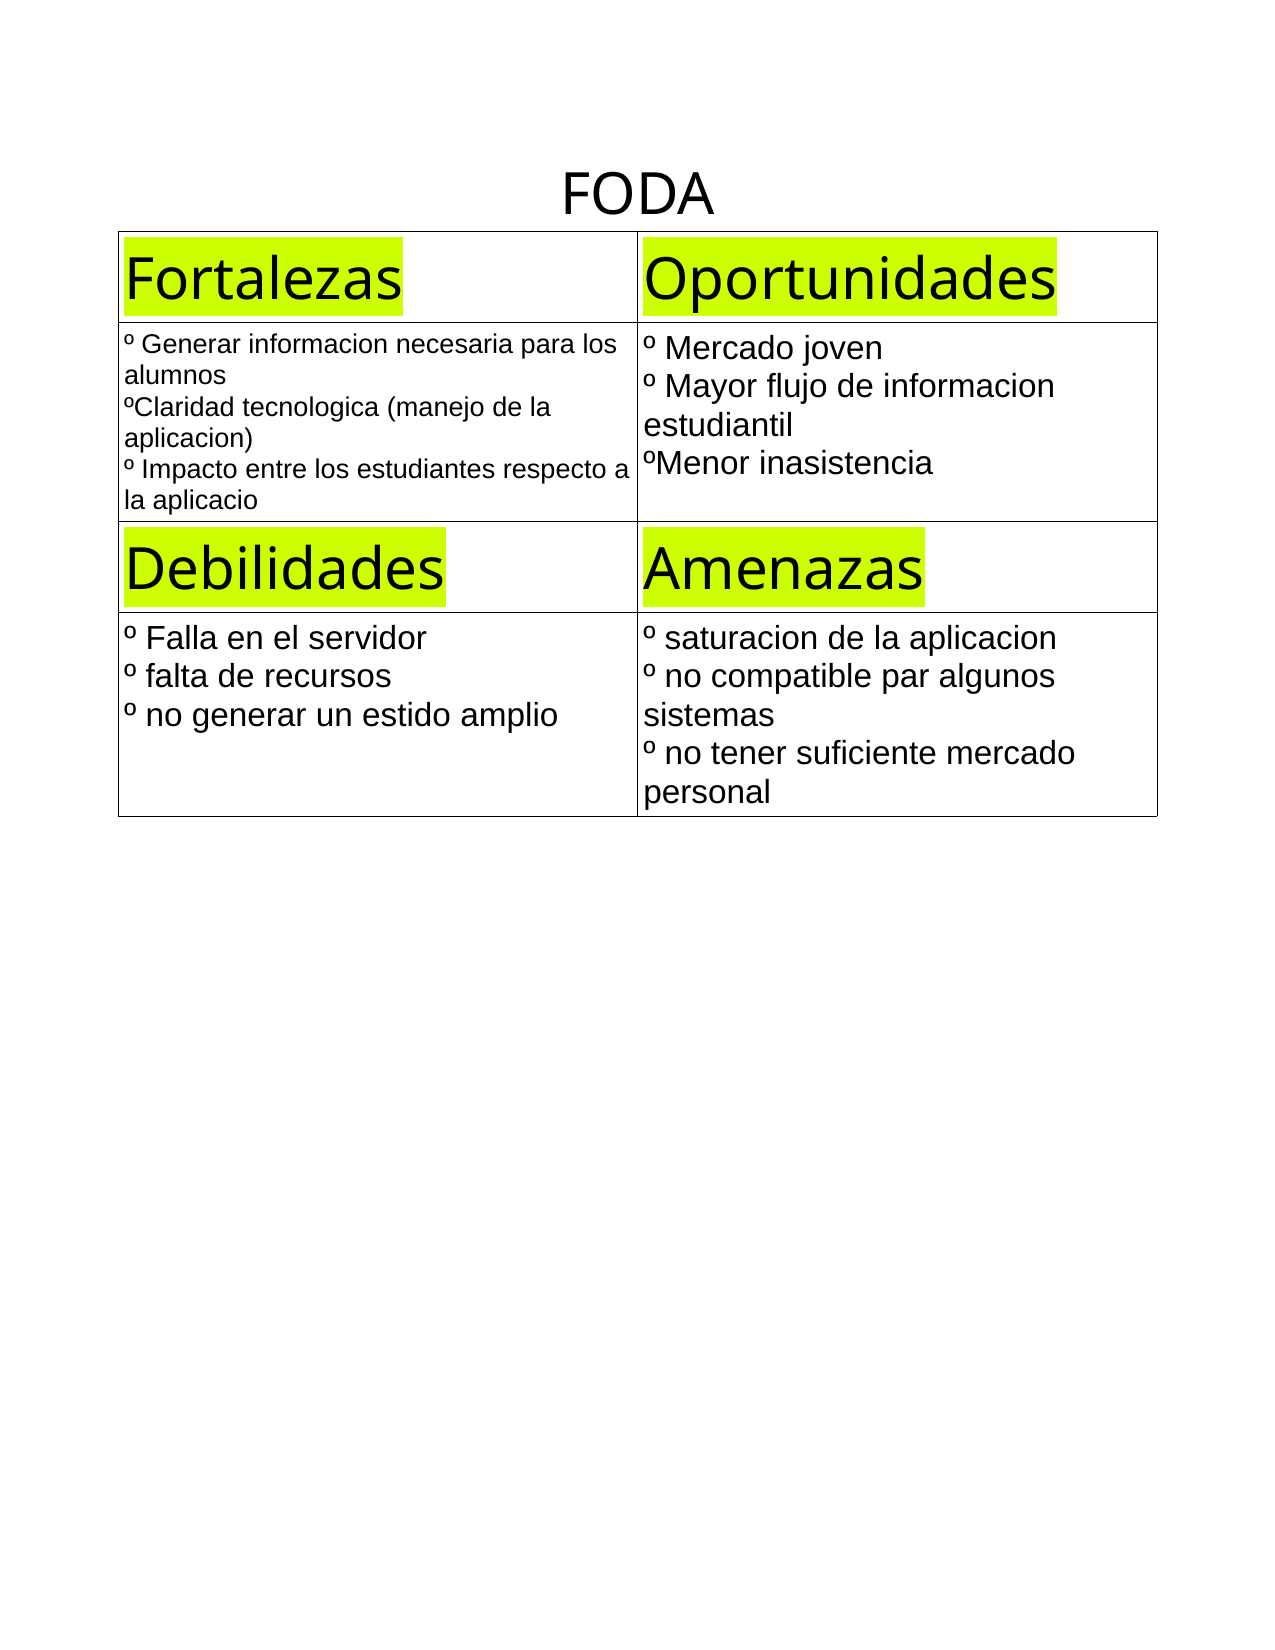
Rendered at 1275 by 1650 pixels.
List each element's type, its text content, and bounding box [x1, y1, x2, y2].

table_cell º Generar informacion necesaria para los alumnos ºClaridad tecnologica (manejo de la aplicacion) º Impacto entre los estudiantes respecto a la aplicacio [119, 323, 637, 521]
table_cell º Falla en el servidor º falta de recursos º no generar un estido amplio [119, 613, 637, 816]
table_cell º saturacion de la aplicacion º no compatible par algunos sistemas º no tener suficiente mercado personal [638, 613, 1157, 816]
table_cell Debilidades [119, 522, 637, 612]
table_cell º Mercado joven º Mayor flujo de informacion estudiantil ºMenor inasistencia [638, 323, 1157, 521]
table_header Fortalezas [119, 232, 637, 322]
text FODA [118, 152, 1157, 231]
table_header Oportunidades [638, 232, 1157, 322]
table_cell Amenazas [638, 522, 1157, 612]
